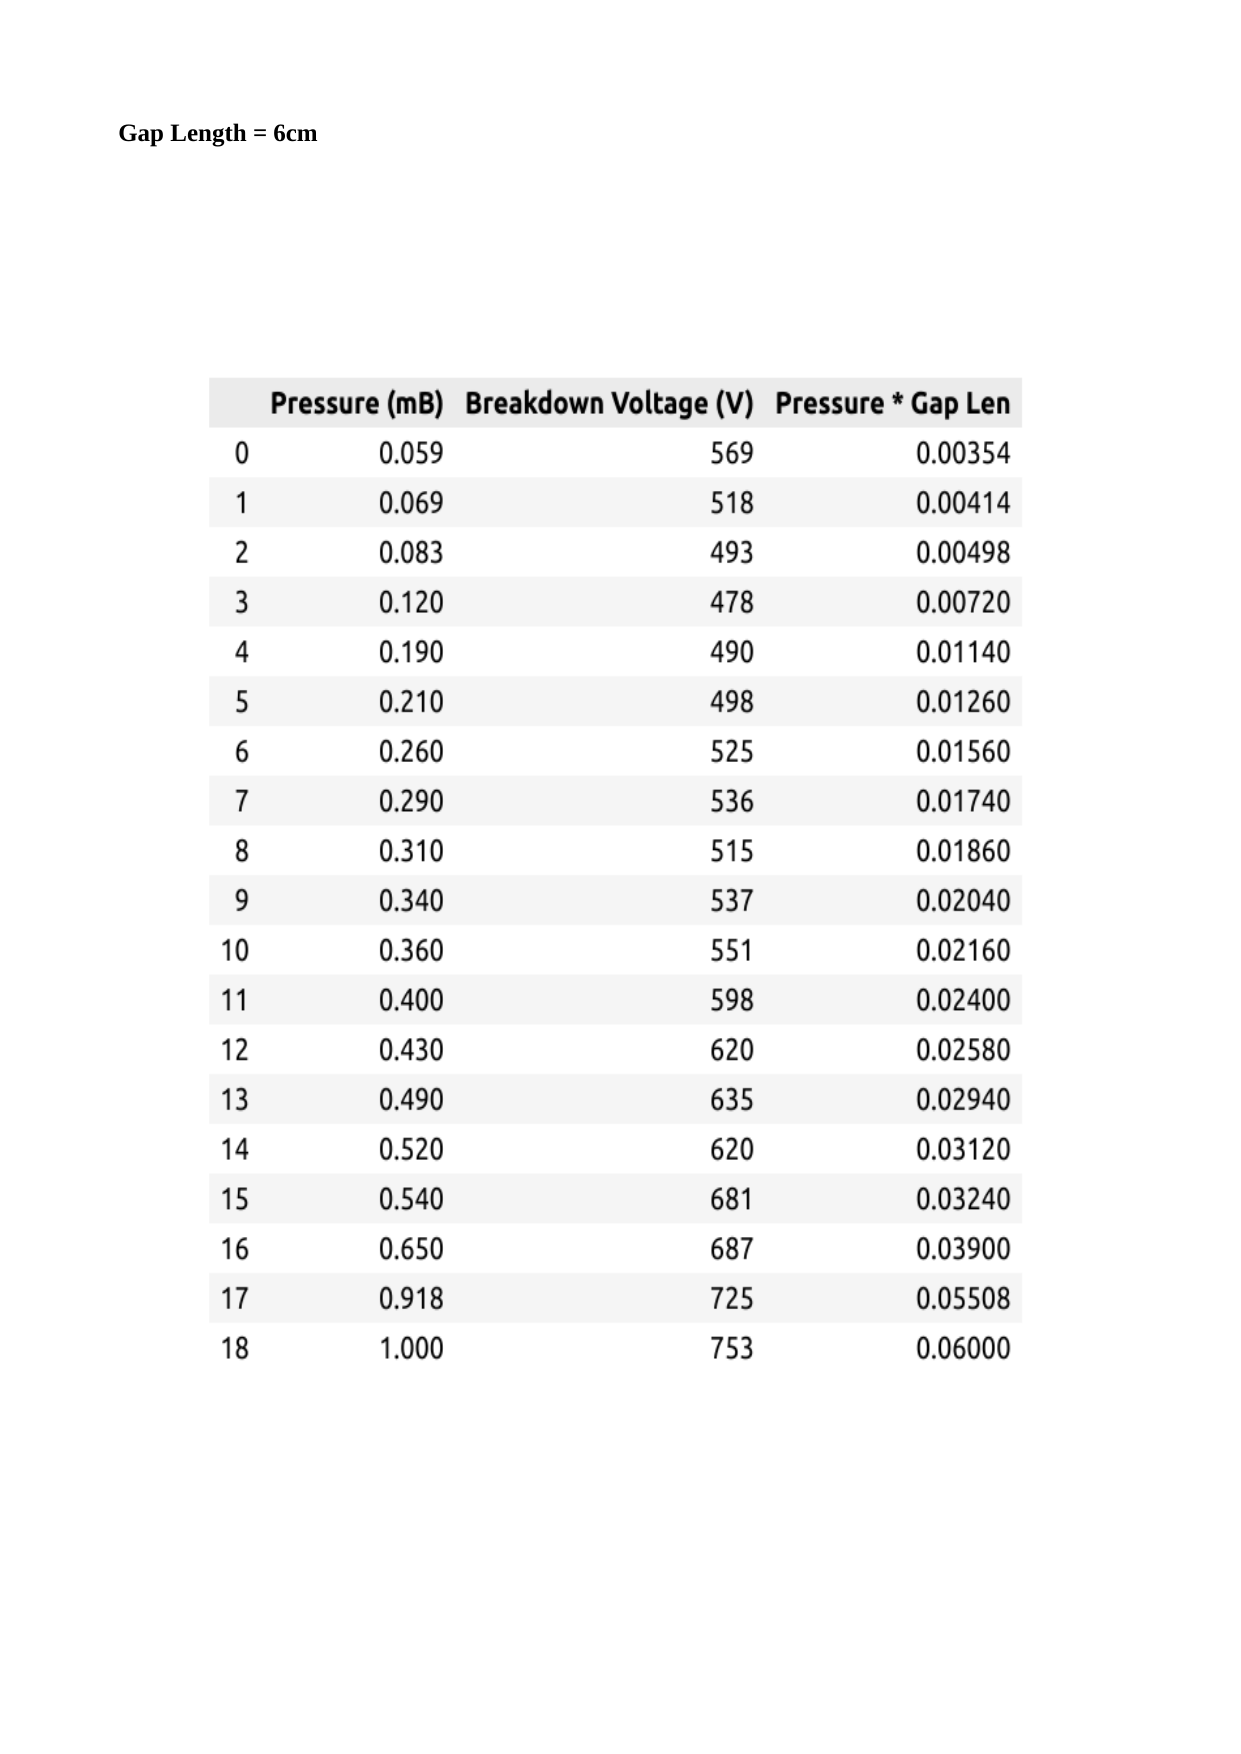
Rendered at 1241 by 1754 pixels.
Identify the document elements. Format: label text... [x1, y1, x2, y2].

picture [208, 375, 1030, 1379]
text Gap Length = 6cm [118, 118, 1122, 147]
